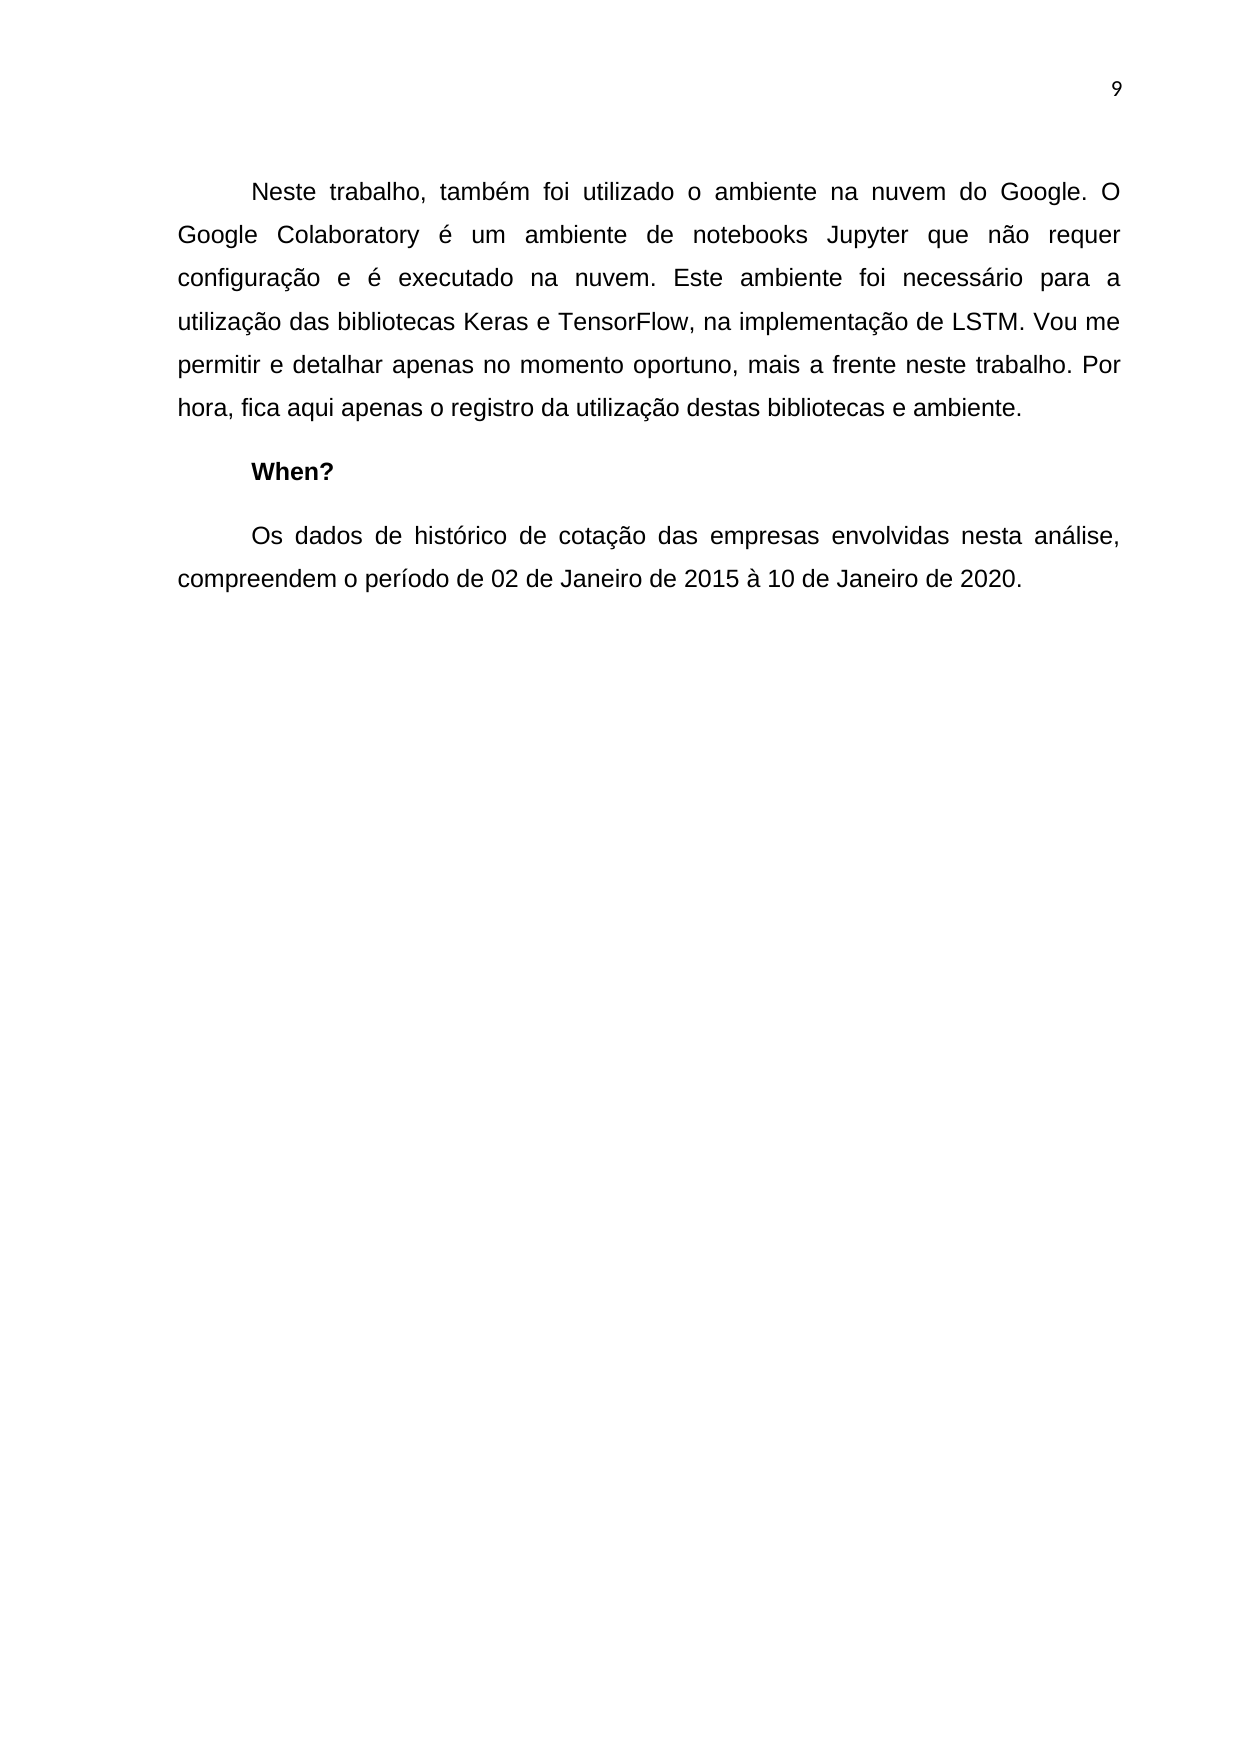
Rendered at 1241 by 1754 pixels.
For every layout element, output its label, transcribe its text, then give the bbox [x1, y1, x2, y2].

text When? [177, 457, 1122, 486]
text Neste trabalho, também foi utilizado o ambiente na nuvem do Google. O Google Colaboratory é um ambiente de notebooks Jupyter que não requer configuração e é executado na nuvem. Este ambiente foi necessário para a utilização das bibliotecas Keras e TensorFlow, na implementação de LSTM. Vou me permitir e detalhar apenas no momento oportuno, mais a frente neste trabalho. Por hora, fica aqui apenas o registro da utilização destas bibliotecas e ambiente. [177, 177, 1122, 422]
text Os dados de histórico de cotação das empresas envolvidas nesta análise, compreendem o período de 02 de Janeiro de 2015 à 10 de Janeiro de 2020. [177, 521, 1122, 593]
